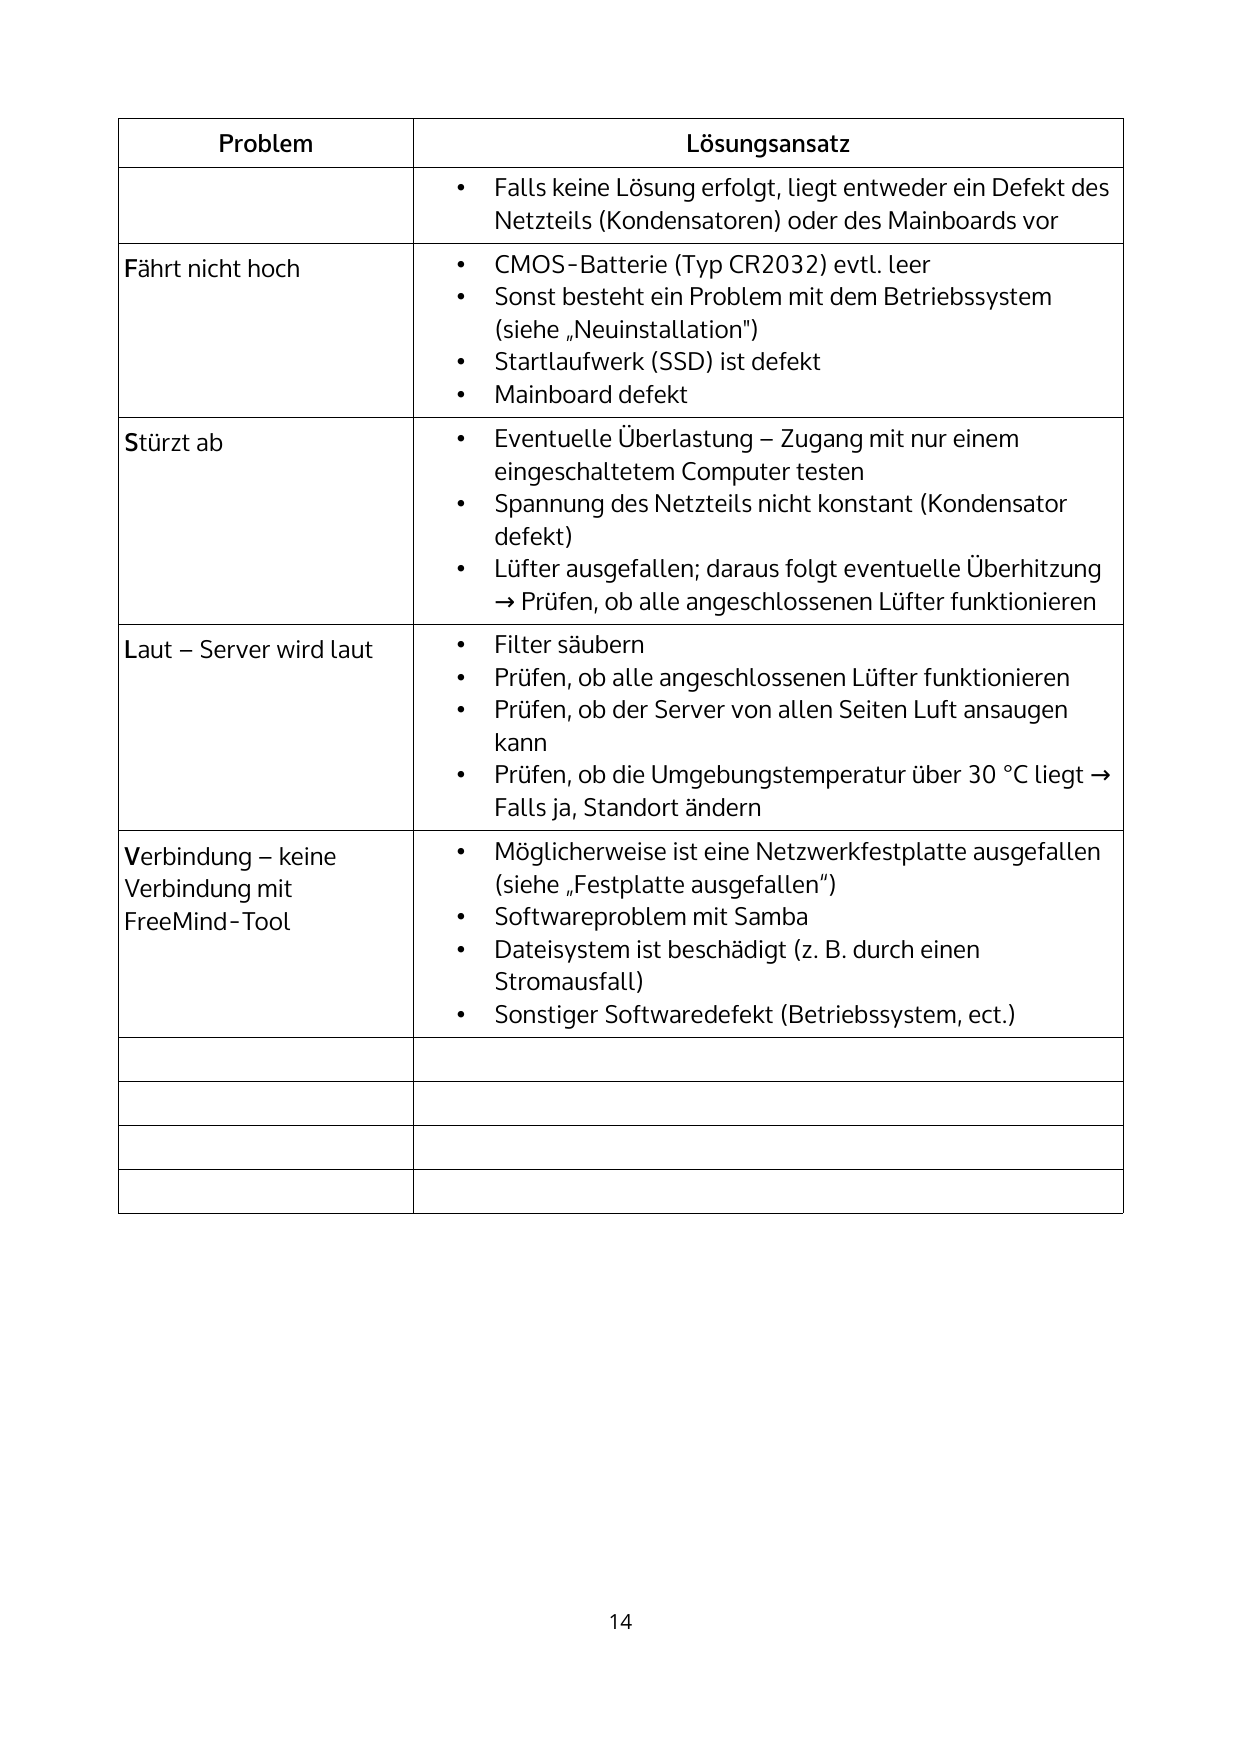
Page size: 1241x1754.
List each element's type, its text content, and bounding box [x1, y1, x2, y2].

table_cell Filter säubern Prüfen, ob alle angeschlossenen Lüfter funktionieren Prüfen, ob der Server von allen Seiten Luft ansaugen kann Prüfen, ob die Umgebungstemperatur über 30 °C liegt → Falls ja, Standort ändern [414, 625, 1123, 830]
table_cell [119, 168, 413, 243]
table_cell [119, 1170, 413, 1213]
table_cell Eventuelle Überlastung – Zugang mit nur einem eingeschaltetem Computer testen Spannung des Netzteils nicht konstant (Kondensator defekt) Lüfter ausgefallen; daraus folgt eventuelle Überhitzung → Prüfen, ob alle angeschlossenen Lüfter funktionieren [414, 418, 1123, 624]
table_cell [119, 1038, 413, 1081]
table_cell Stürzt ab [119, 418, 413, 624]
table_header Problem [119, 119, 413, 167]
table_cell [414, 1126, 1123, 1169]
table_header Lösungsansatz [414, 119, 1123, 167]
table_cell Fährt nicht hoch [119, 244, 413, 417]
table_cell [414, 1082, 1123, 1125]
table_cell Verbindung – keine Verbindung mit FreeMind-Tool [119, 831, 413, 1037]
table_cell [414, 1038, 1123, 1081]
table_cell CMOS-Batterie (Typ CR2032) evtl. leer Sonst besteht ein Problem mit dem Betriebssystem (siehe „Neuinstallation") Startlaufwerk (SSD) ist defekt Mainboard defekt [414, 244, 1123, 417]
table_cell Laut – Server wird laut [119, 625, 413, 830]
table_cell Möglicherweise ist eine Netzwerkfestplatte ausgefallen (siehe „Festplatte ausgefallen“) Softwareproblem mit Samba Dateisystem ist beschädigt (z. B. durch einen Stromausfall) Sonstiger Softwaredefekt (Betriebssystem, ect.) [414, 831, 1123, 1037]
table_cell Server vom Netz trennen; Einschaltknopf ca. 10 Sekunden drücken; Netzkabel wieder anschließen Falls keine Lösung erfolgt, liegt entweder ein Defekt des Netzteils (Kondensatoren) oder des Mainboards vor [414, 168, 1123, 243]
table_cell [119, 1082, 413, 1125]
table_cell [414, 1170, 1123, 1213]
table_cell [119, 1126, 413, 1169]
